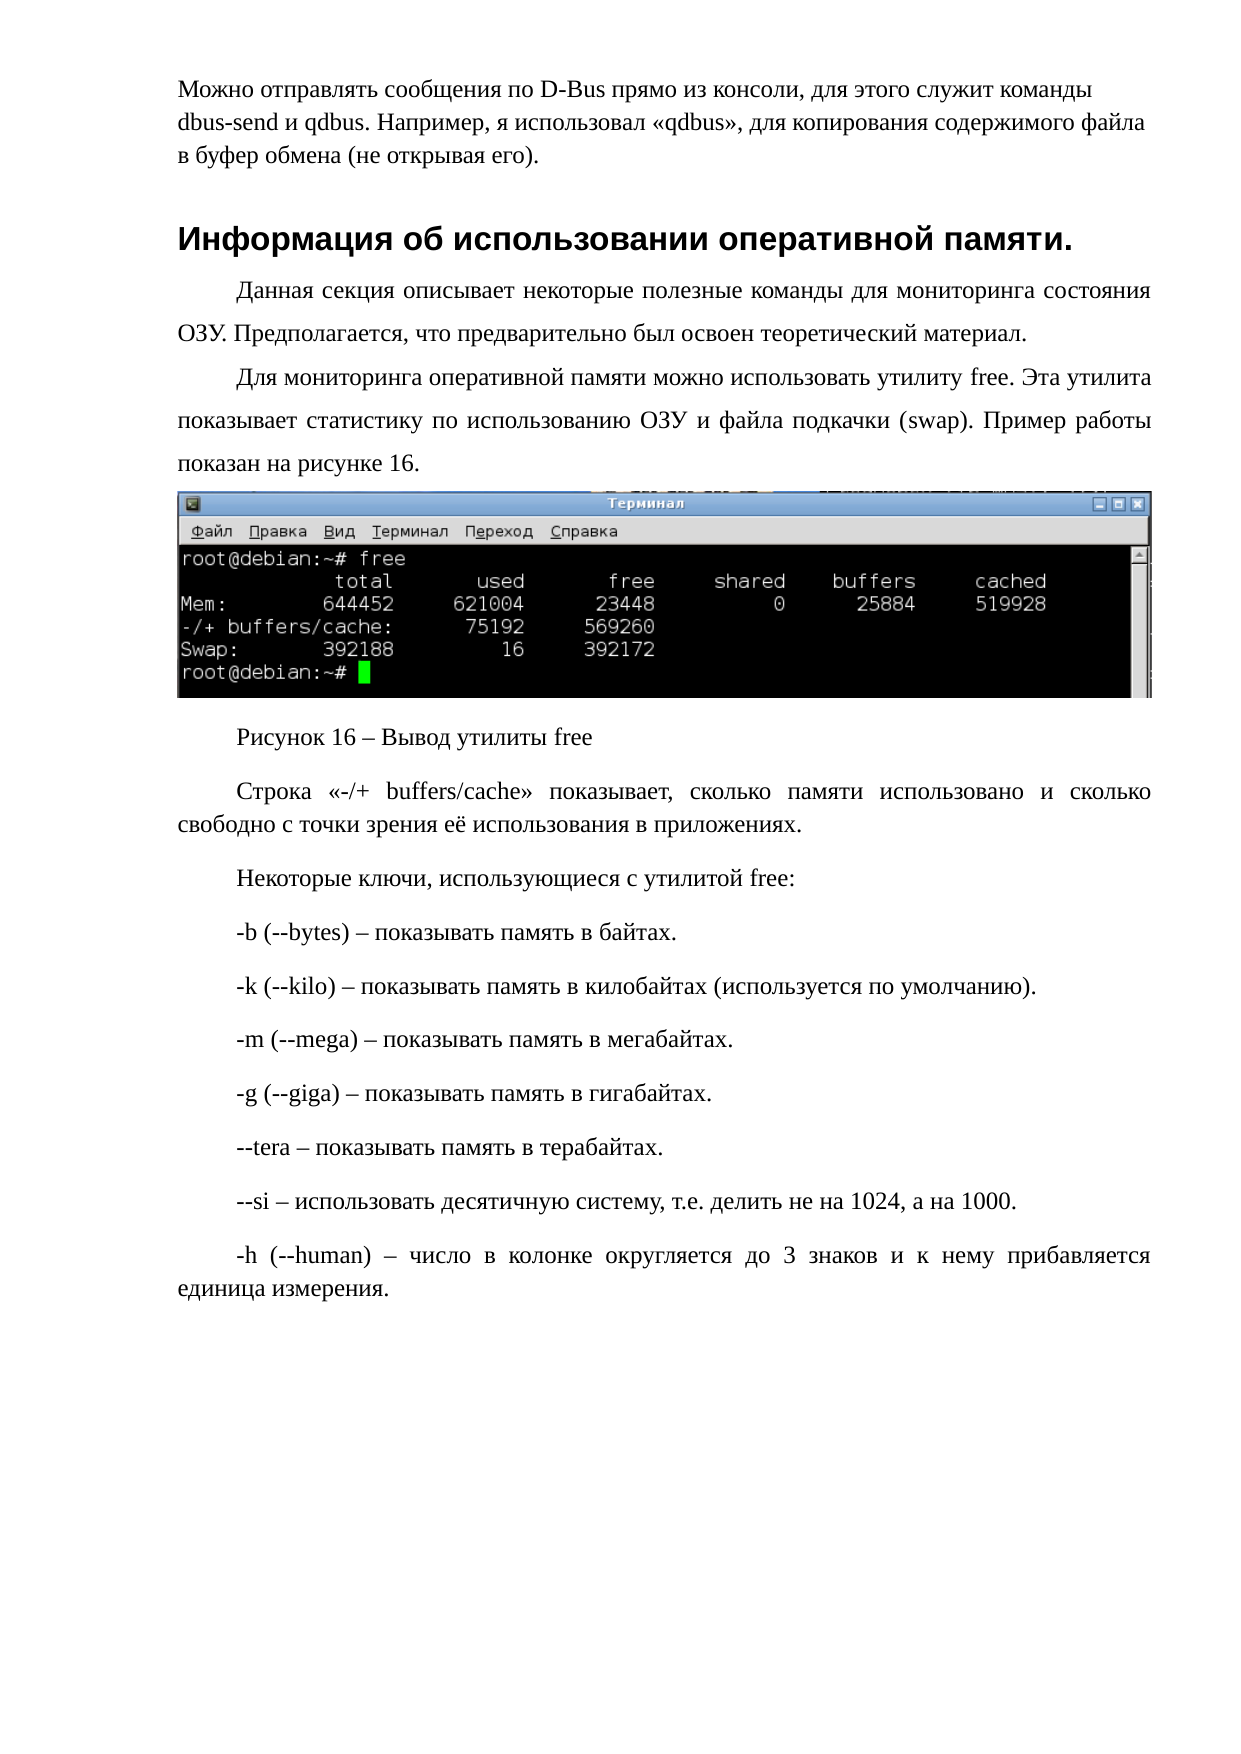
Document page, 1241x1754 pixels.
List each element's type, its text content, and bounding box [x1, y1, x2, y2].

text -k (--kilo) – показывать память в килобайтах (используется по умолчанию). [177, 971, 1152, 999]
text --tera – показывать память в терабайтах. [177, 1132, 1152, 1161]
text -b (--bytes) – показывать память в байтах. [177, 917, 1152, 946]
picture [177, 491, 1152, 698]
text Можно отправлять сообщения по D-Bus прямо из консоли, для этого служит команды dbus-send и qdbus. Например, я использовал «qdbus», для копирования содержимого файла в буфер обмена (не открывая его). [177, 74, 1152, 169]
text Для мониторинга оперативной памяти можно использовать утилиту free. Эта утилита показывает статистику по использованию ОЗУ и файла подкачки (swap). Пример работы показан на рисунке 16. [177, 362, 1152, 477]
text Некоторые ключи, использующиеся с утилитой free: [177, 863, 1152, 892]
text --si – использовать десятичную систему, т.е. делить не на 1024, а на 1000. [177, 1186, 1152, 1215]
text -g (--giga) – показывать память в гигабайтах. [177, 1078, 1152, 1107]
text Рисунок 16 – Вывод утилиты free [177, 722, 1152, 751]
text Строка «-/+ buffers/cache» показывает, сколько памяти использовано и сколько свободно с точки зрения её использования в приложениях. [177, 776, 1152, 838]
text Данная секция описывает некоторые полезные команды для мониторинга состояния ОЗУ. Предполагается, что предварительно был освоен теоретический материал. [177, 275, 1152, 347]
subtitle Информация об использовании оперативной памяти. [177, 219, 1152, 257]
text -m (--mega) – показывать память в мегабайтах. [177, 1024, 1152, 1053]
text -h (--human) – число в колонке округляется до 3 знаков и к нему прибавляется единица измерения. [177, 1240, 1152, 1302]
